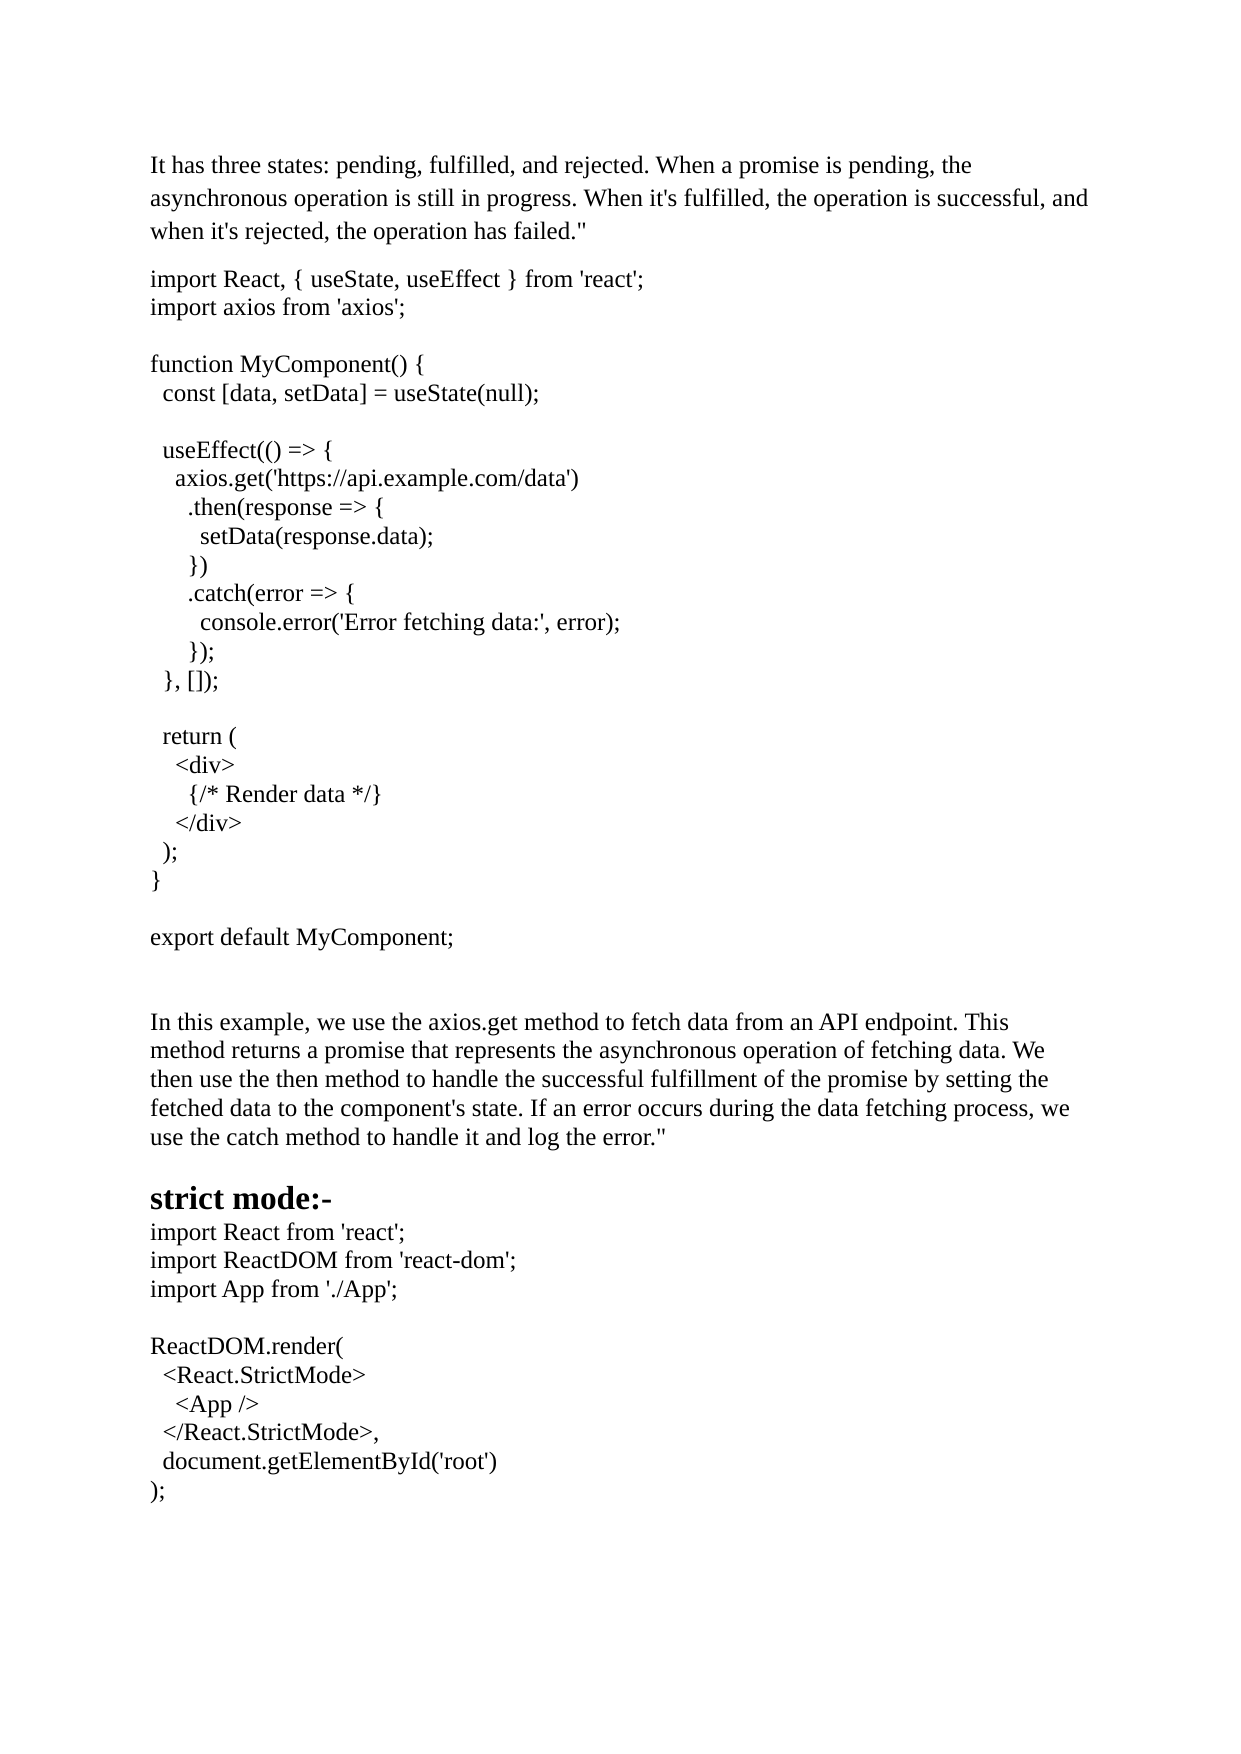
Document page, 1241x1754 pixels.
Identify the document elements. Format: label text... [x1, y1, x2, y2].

text console.error('Error fetching data:', error); [150, 607, 1090, 636]
text </React.StrictMode>, [150, 1417, 1090, 1446]
text import React, { useState, useEffect } from 'react'; [150, 264, 1090, 292]
text import axios from 'axios'; [150, 292, 1090, 321]
text setData(response.data); [150, 521, 1090, 550]
text ); [150, 836, 1090, 865]
text {/* Render data */} [150, 779, 1090, 808]
text function MyComponent() { [150, 349, 1090, 378]
text import React from 'react'; [150, 1217, 1090, 1246]
text strict mode:- [150, 1178, 1090, 1217]
text <React.StrictMode> [150, 1360, 1090, 1389]
text .catch(error => { [150, 578, 1090, 607]
text It has three states: pending, fulfilled, and rejected. When a promise is pending, the asynchronous operation is still in progress. When it's fulfilled, the operation is successful, and when it's rejected, the operation has failed." [150, 150, 1090, 245]
text } [150, 865, 1090, 894]
text </div> [150, 808, 1090, 836]
text import App from './App'; [150, 1274, 1090, 1303]
text export default MyComponent; [150, 922, 1090, 951]
text useEffect(() => { [150, 435, 1090, 463]
text document.getElementById('root') [150, 1446, 1090, 1475]
text }) [150, 550, 1090, 578]
text axios.get('https://api.example.com/data') [150, 463, 1090, 492]
text .then(response => { [150, 492, 1090, 521]
text <App /> [150, 1389, 1090, 1417]
text return ( [150, 721, 1090, 750]
text ReactDOM.render( [150, 1331, 1090, 1360]
text In this example, we use the axios.get method to fetch data from an API endpoint. This method returns a promise that represents the asynchronous operation of fetching data. We then use the then method to handle the successful fulfillment of the promise by setting the fetched data to the component's state. If an error occurs during the data fetching process, we use the catch method to handle it and log the error." [150, 1007, 1090, 1151]
text const [data, setData] = useState(null); [150, 378, 1090, 407]
text ); [150, 1475, 1090, 1504]
text <div> [150, 750, 1090, 779]
text }, []); [150, 665, 1090, 693]
text import ReactDOM from 'react-dom'; [150, 1246, 1090, 1274]
text }); [150, 636, 1090, 665]
